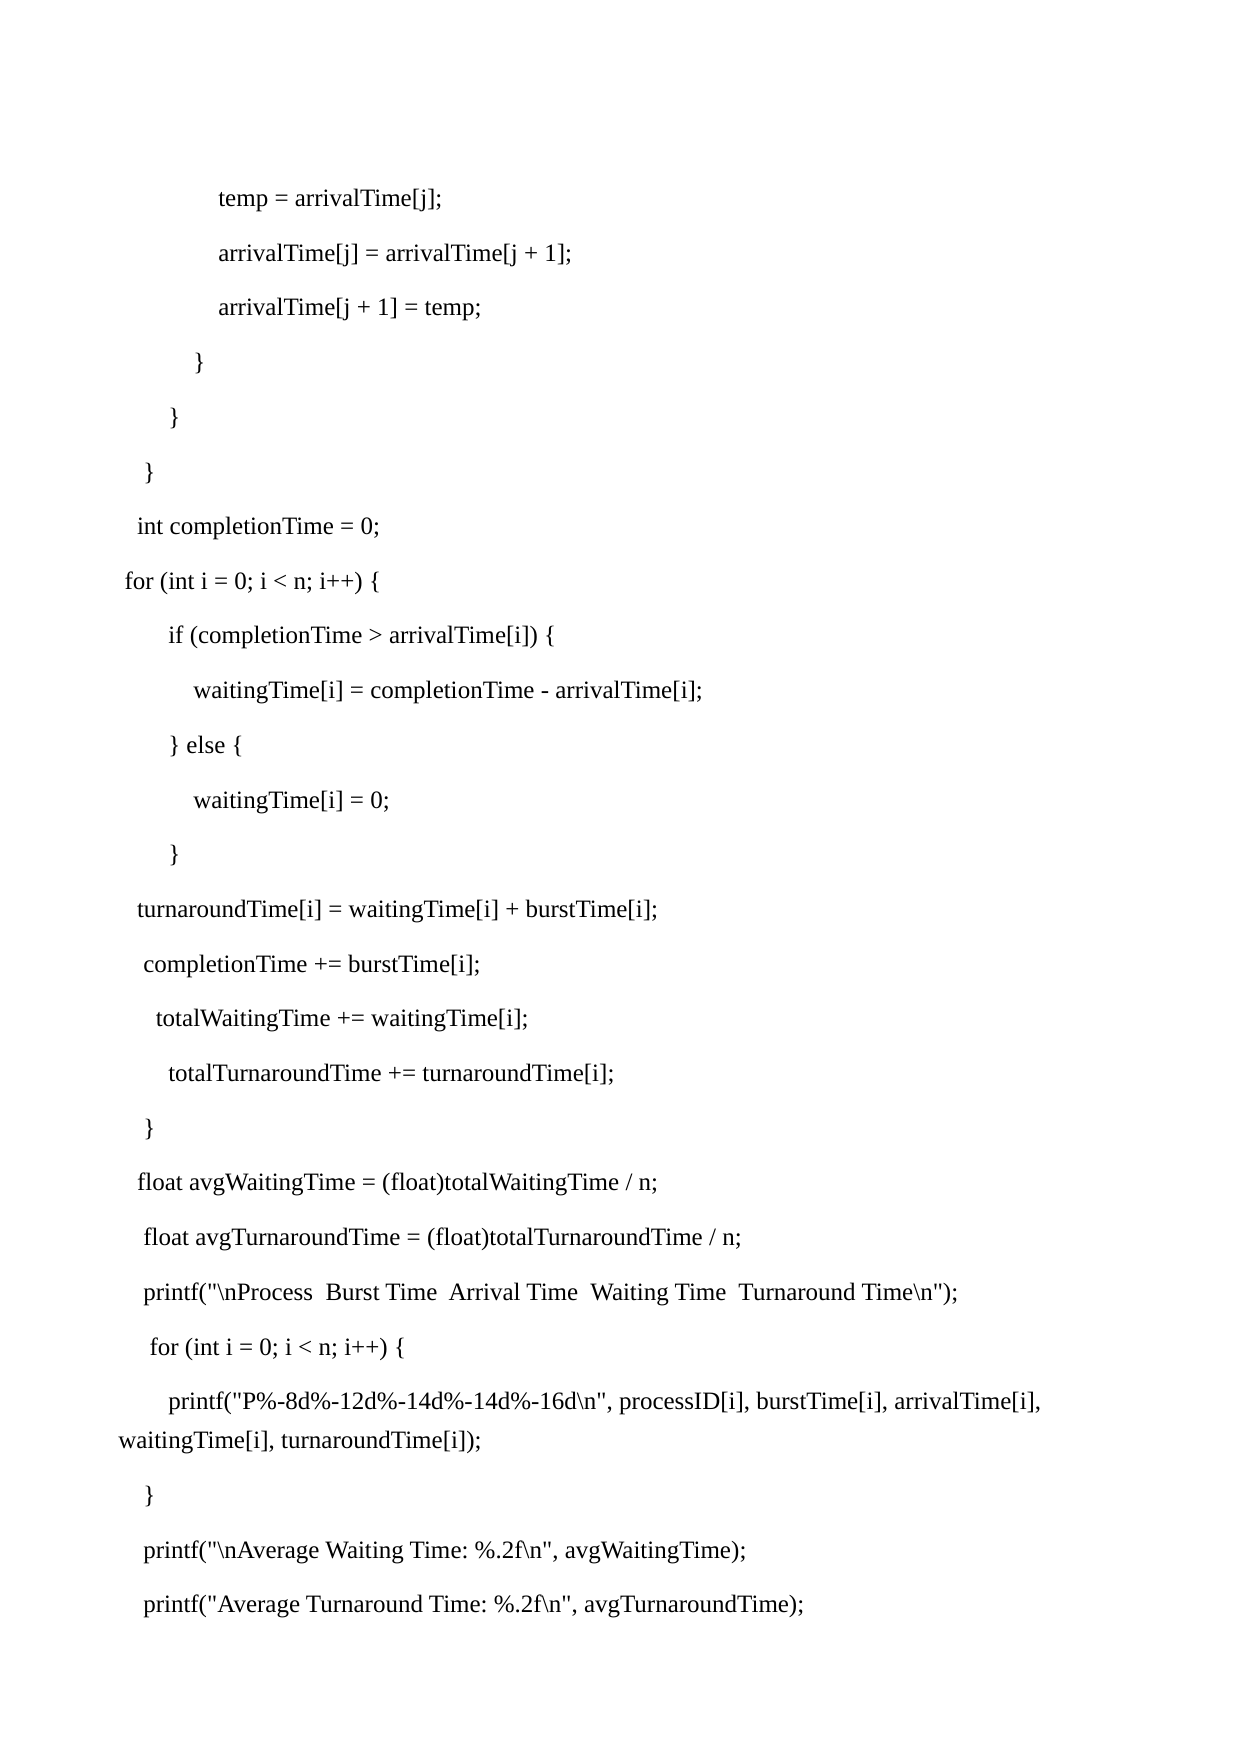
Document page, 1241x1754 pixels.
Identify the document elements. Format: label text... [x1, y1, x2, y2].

text printf("\nProcess Burst Time Arrival Time Waiting Time Turnaround Time\n"); [118, 1267, 1122, 1306]
text totalWaitingTime += waitingTime[i]; [118, 993, 1122, 1032]
text float avgTurnaroundTime = (float)totalTurnaroundTime / n; [118, 1212, 1122, 1251]
text printf("Average Turnaround Time: %.2f\n", avgTurnaroundTime); [118, 1579, 1122, 1618]
text completionTime += burstTime[i]; [118, 938, 1122, 977]
text printf("P%-8d%-12d%-14d%-14d%-16d\n", processID[i], burstTime[i], arrivalTime[i], waitingTime[i], turnaroundTime[i]); [118, 1376, 1122, 1454]
text } [118, 392, 1122, 431]
text } [118, 337, 1122, 376]
text turnaroundTime[i] = waitingTime[i] + burstTime[i]; [118, 884, 1122, 923]
text waitingTime[i] = completionTime - arrivalTime[i]; [118, 665, 1122, 704]
text printf("\nAverage Waiting Time: %.2f\n", avgWaitingTime); [118, 1524, 1122, 1563]
text if (completionTime > arrivalTime[i]) { [118, 610, 1122, 649]
text int completionTime = 0; [118, 501, 1122, 540]
text } [118, 1102, 1122, 1142]
text totalTurnaroundTime += turnaroundTime[i]; [118, 1048, 1122, 1087]
text temp = arrivalTime[j]; [118, 173, 1122, 212]
text arrivalTime[j] = arrivalTime[j + 1]; [118, 227, 1122, 267]
text waitingTime[i] = 0; [118, 774, 1122, 813]
text } [118, 829, 1122, 868]
text } [118, 1470, 1122, 1509]
text float avgWaitingTime = (float)totalWaitingTime / n; [118, 1157, 1122, 1196]
text } [118, 446, 1122, 485]
text arrivalTime[j + 1] = temp; [118, 282, 1122, 321]
text for (int i = 0; i < n; i++) { [118, 1321, 1122, 1360]
text for (int i = 0; i < n; i++) { [118, 556, 1122, 595]
text } else { [118, 720, 1122, 759]
